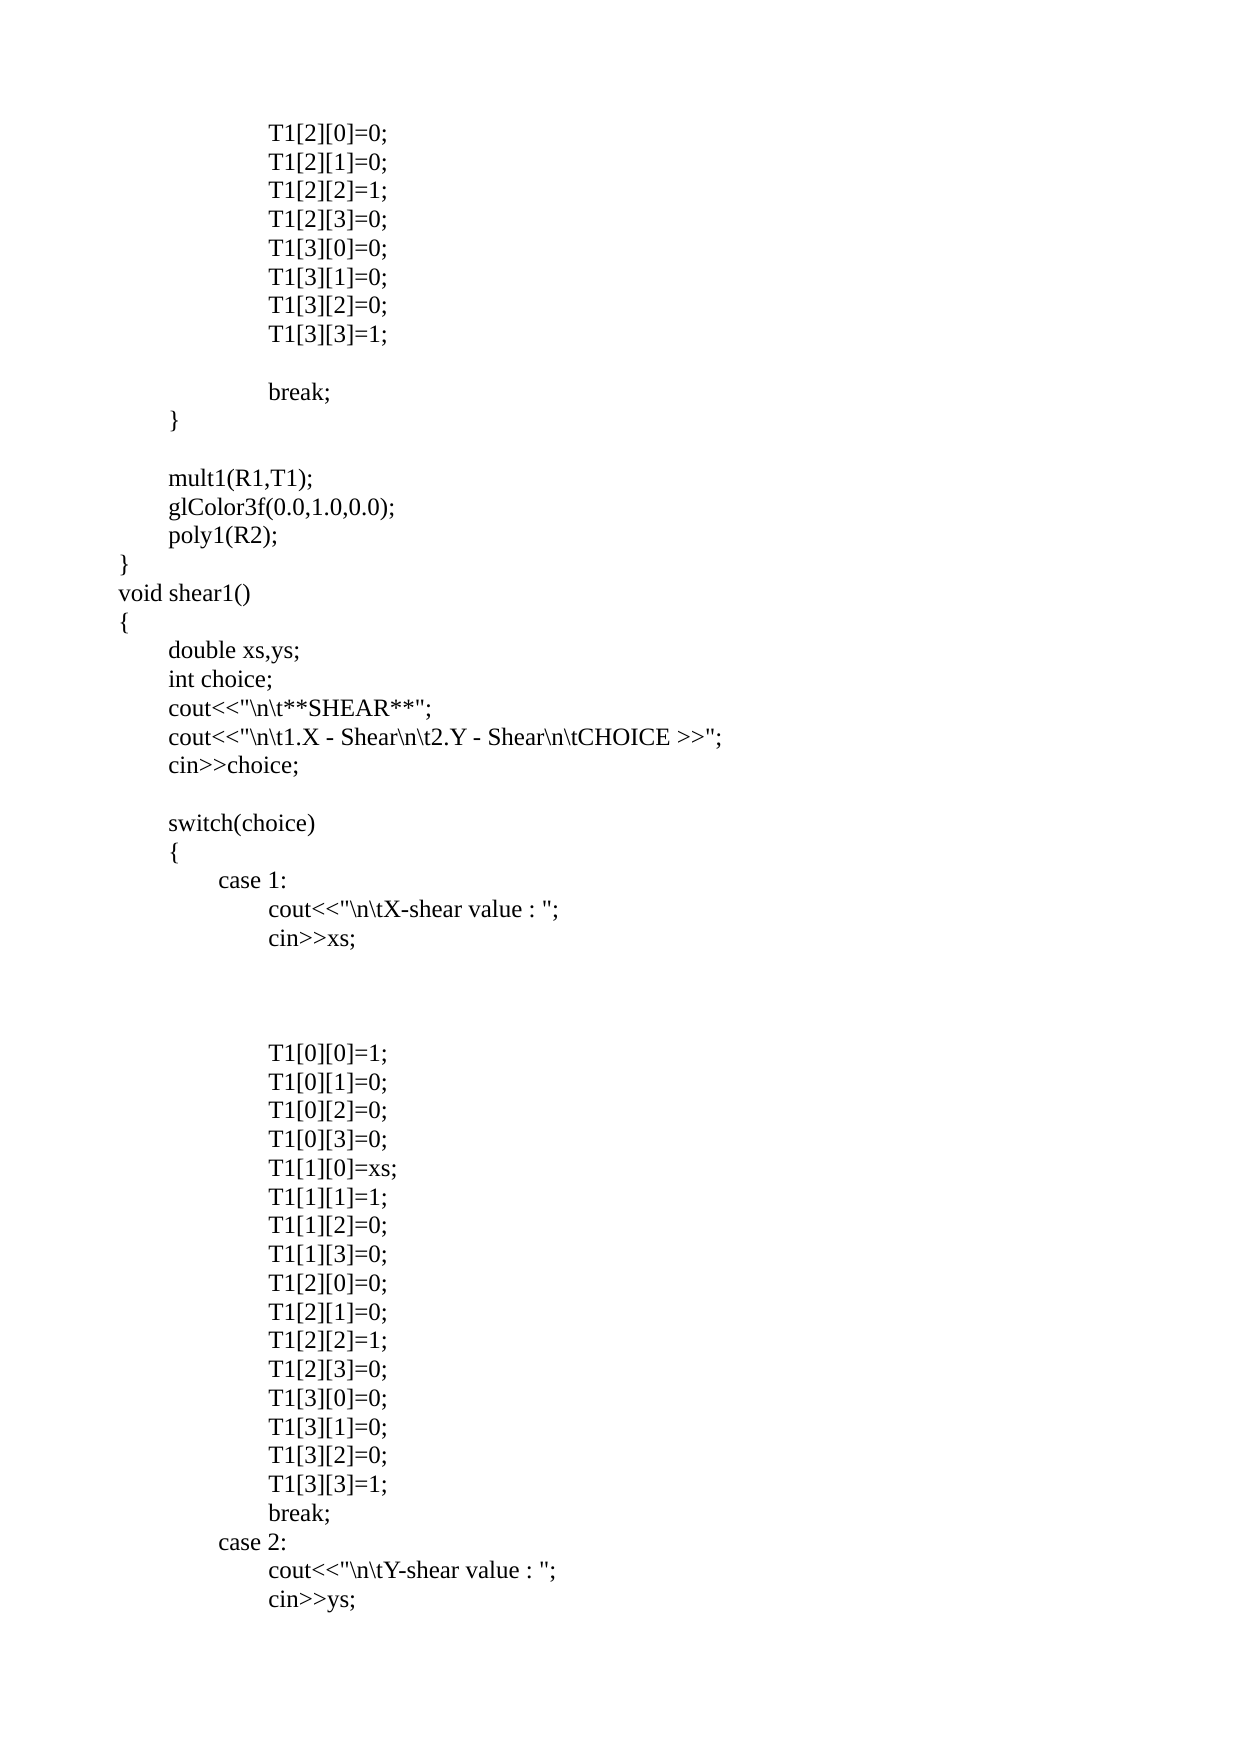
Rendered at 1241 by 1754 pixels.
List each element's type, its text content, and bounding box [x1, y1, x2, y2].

text T1[3][0]=0; [118, 1383, 1122, 1412]
text switch(choice) [118, 808, 1122, 837]
text case 1: [118, 866, 1122, 894]
text poly1(R2); [118, 521, 1122, 549]
text T1[1][2]=0; [118, 1211, 1122, 1239]
text T1[2][0]=0; [118, 1268, 1122, 1297]
text T1[2][2]=1; [118, 1326, 1122, 1354]
text cin>>choice; [118, 751, 1122, 779]
text T1[3][3]=1; [118, 1469, 1122, 1498]
text T1[2][2]=1; [118, 176, 1122, 204]
text cout<<"\n\t1.X - Shear\n\t2.Y - Shear\n\tCHOICE >>"; [118, 722, 1122, 751]
text void shear1() [118, 578, 1122, 607]
text T1[2][0]=0; [118, 118, 1122, 147]
text T1[3][1]=0; [118, 1412, 1122, 1441]
text { [118, 837, 1122, 866]
text T1[0][0]=1; [118, 1038, 1122, 1067]
text int choice; [118, 664, 1122, 693]
text T1[2][1]=0; [118, 1297, 1122, 1326]
text break; [118, 1498, 1122, 1527]
text break; [118, 377, 1122, 406]
text } [118, 406, 1122, 434]
text T1[0][2]=0; [118, 1096, 1122, 1124]
text T1[2][3]=0; [118, 1354, 1122, 1383]
text T1[1][1]=1; [118, 1182, 1122, 1211]
text cin>>ys; [118, 1584, 1122, 1613]
text cin>>xs; [118, 923, 1122, 952]
text case 2: [118, 1527, 1122, 1556]
text cout<<"\n\t**SHEAR**"; [118, 693, 1122, 722]
text cout<<"\n\tY-shear value : "; [118, 1556, 1122, 1584]
text T1[1][0]=xs; [118, 1153, 1122, 1182]
text T1[3][3]=1; [118, 319, 1122, 348]
text T1[3][1]=0; [118, 262, 1122, 291]
text double xs,ys; [118, 636, 1122, 664]
text T1[3][2]=0; [118, 1441, 1122, 1469]
text T1[0][1]=0; [118, 1067, 1122, 1096]
text T1[0][3]=0; [118, 1124, 1122, 1153]
text T1[3][2]=0; [118, 291, 1122, 319]
text cout<<"\n\tX-shear value : "; [118, 894, 1122, 923]
text T1[1][3]=0; [118, 1239, 1122, 1268]
text T1[2][1]=0; [118, 147, 1122, 176]
text T1[2][3]=0; [118, 204, 1122, 233]
text glColor3f(0.0,1.0,0.0); [118, 492, 1122, 521]
text T1[3][0]=0; [118, 233, 1122, 262]
text mult1(R1,T1); [118, 463, 1122, 492]
text { [118, 607, 1122, 636]
text } [118, 549, 1122, 578]
